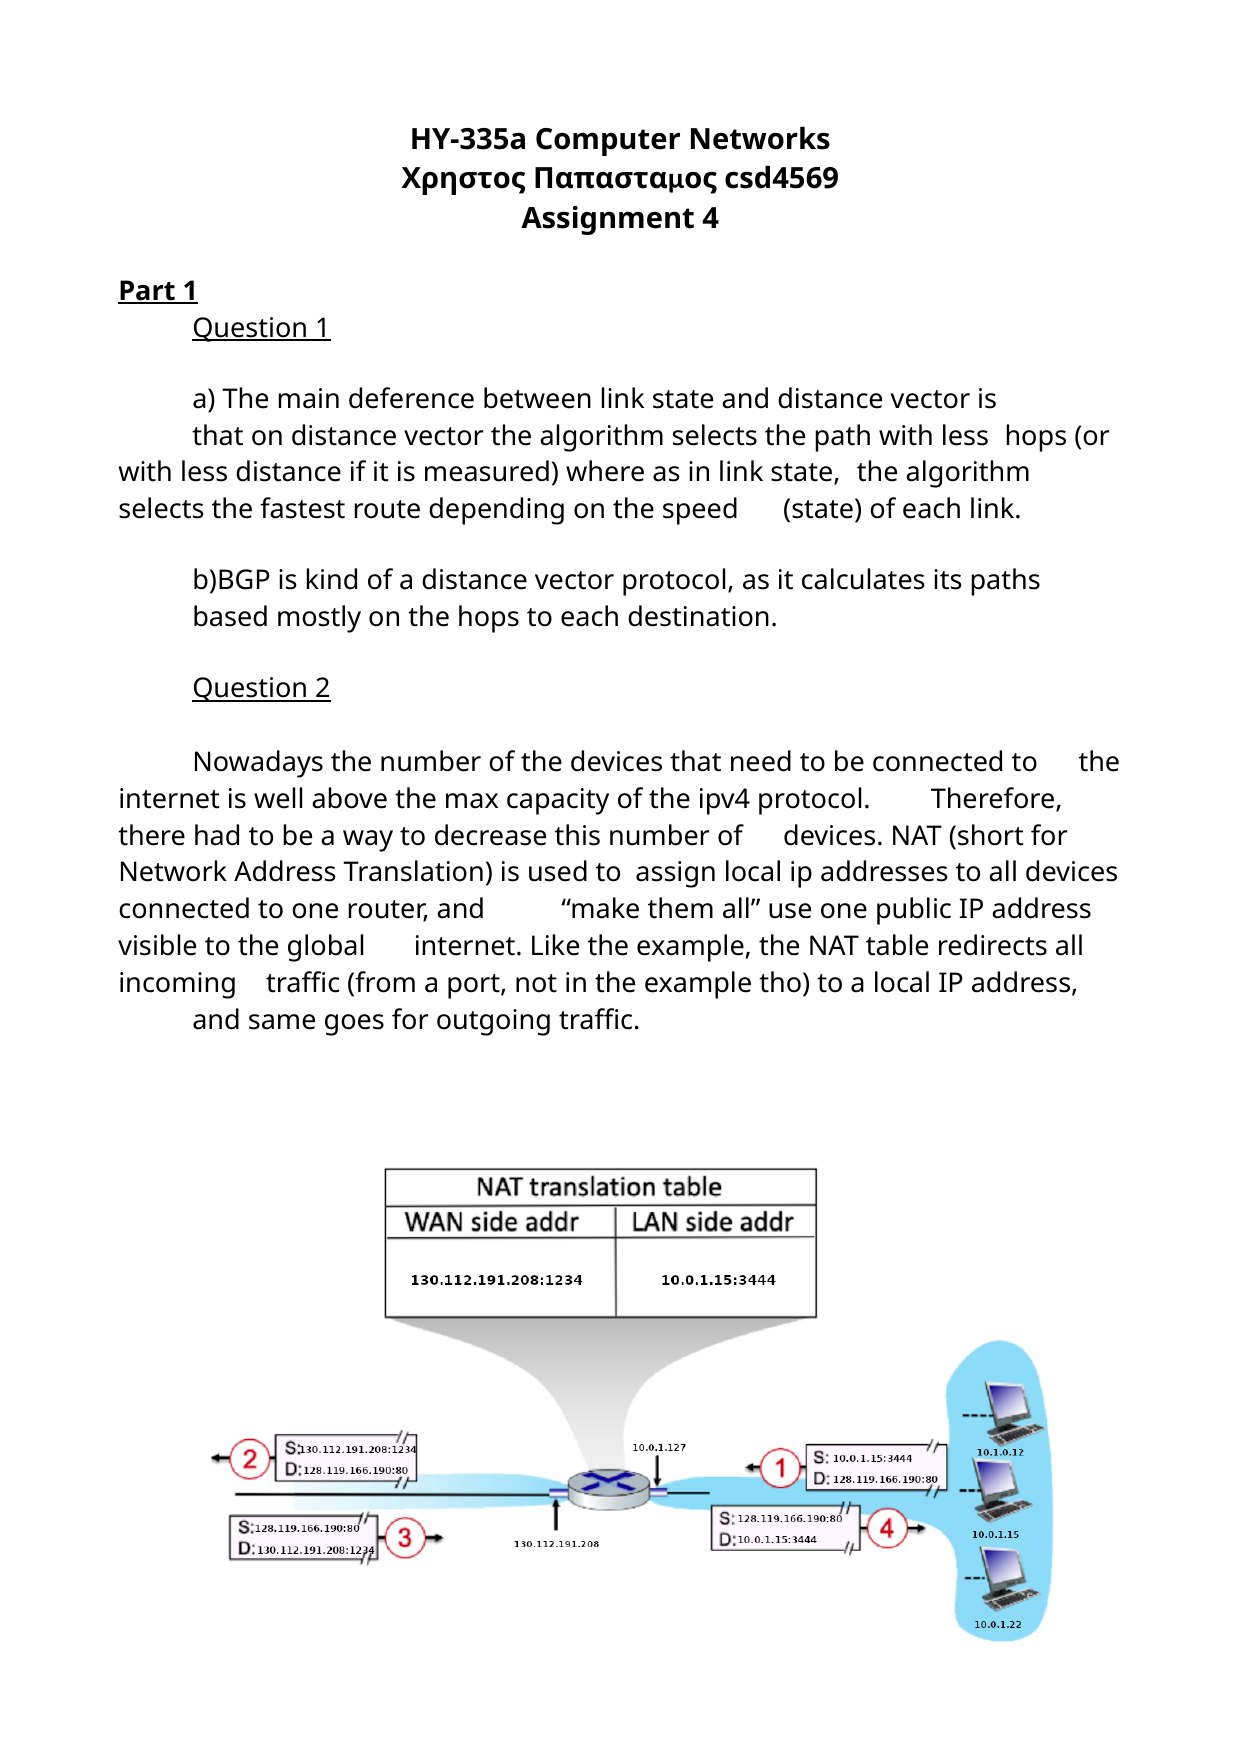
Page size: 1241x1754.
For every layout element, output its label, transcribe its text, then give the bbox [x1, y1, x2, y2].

text Nowadays the number of the devices that need to be connected to the internet is well above the max capacity of the ipv4 protocol. Therefore, there had to be a way to decrease this number of devices. NAT (short for Network Address Translation) is used to assign local ip addresses to all devices connected to one router, and “make them all” use one public IP address visible to the global internet. Like the example, the NAT table redirects all incoming traffic (from a port, not in the example tho) to a local IP address, and same goes for outgoing traffic. [118, 742, 1122, 1037]
text HY-335a Computer Networks Χρηστος Παπασταμος csd4569 Assignment 4 [118, 118, 1122, 237]
text a) The main deference between link state and distance vector is that on distance vector the algorithm selects the path with less hops (or with less distance if it is measured) where as in link state, the algorithm selects the fastest route depending on the speed (state) of each link. [118, 379, 1122, 527]
text b)BGP is kind of a distance vector protocol, as it calculates its paths based mostly on the hops to each destination. [118, 561, 1122, 634]
text Question 1 [118, 308, 1122, 345]
text Question 2 [118, 668, 1122, 705]
text Part 1 [118, 271, 1122, 308]
